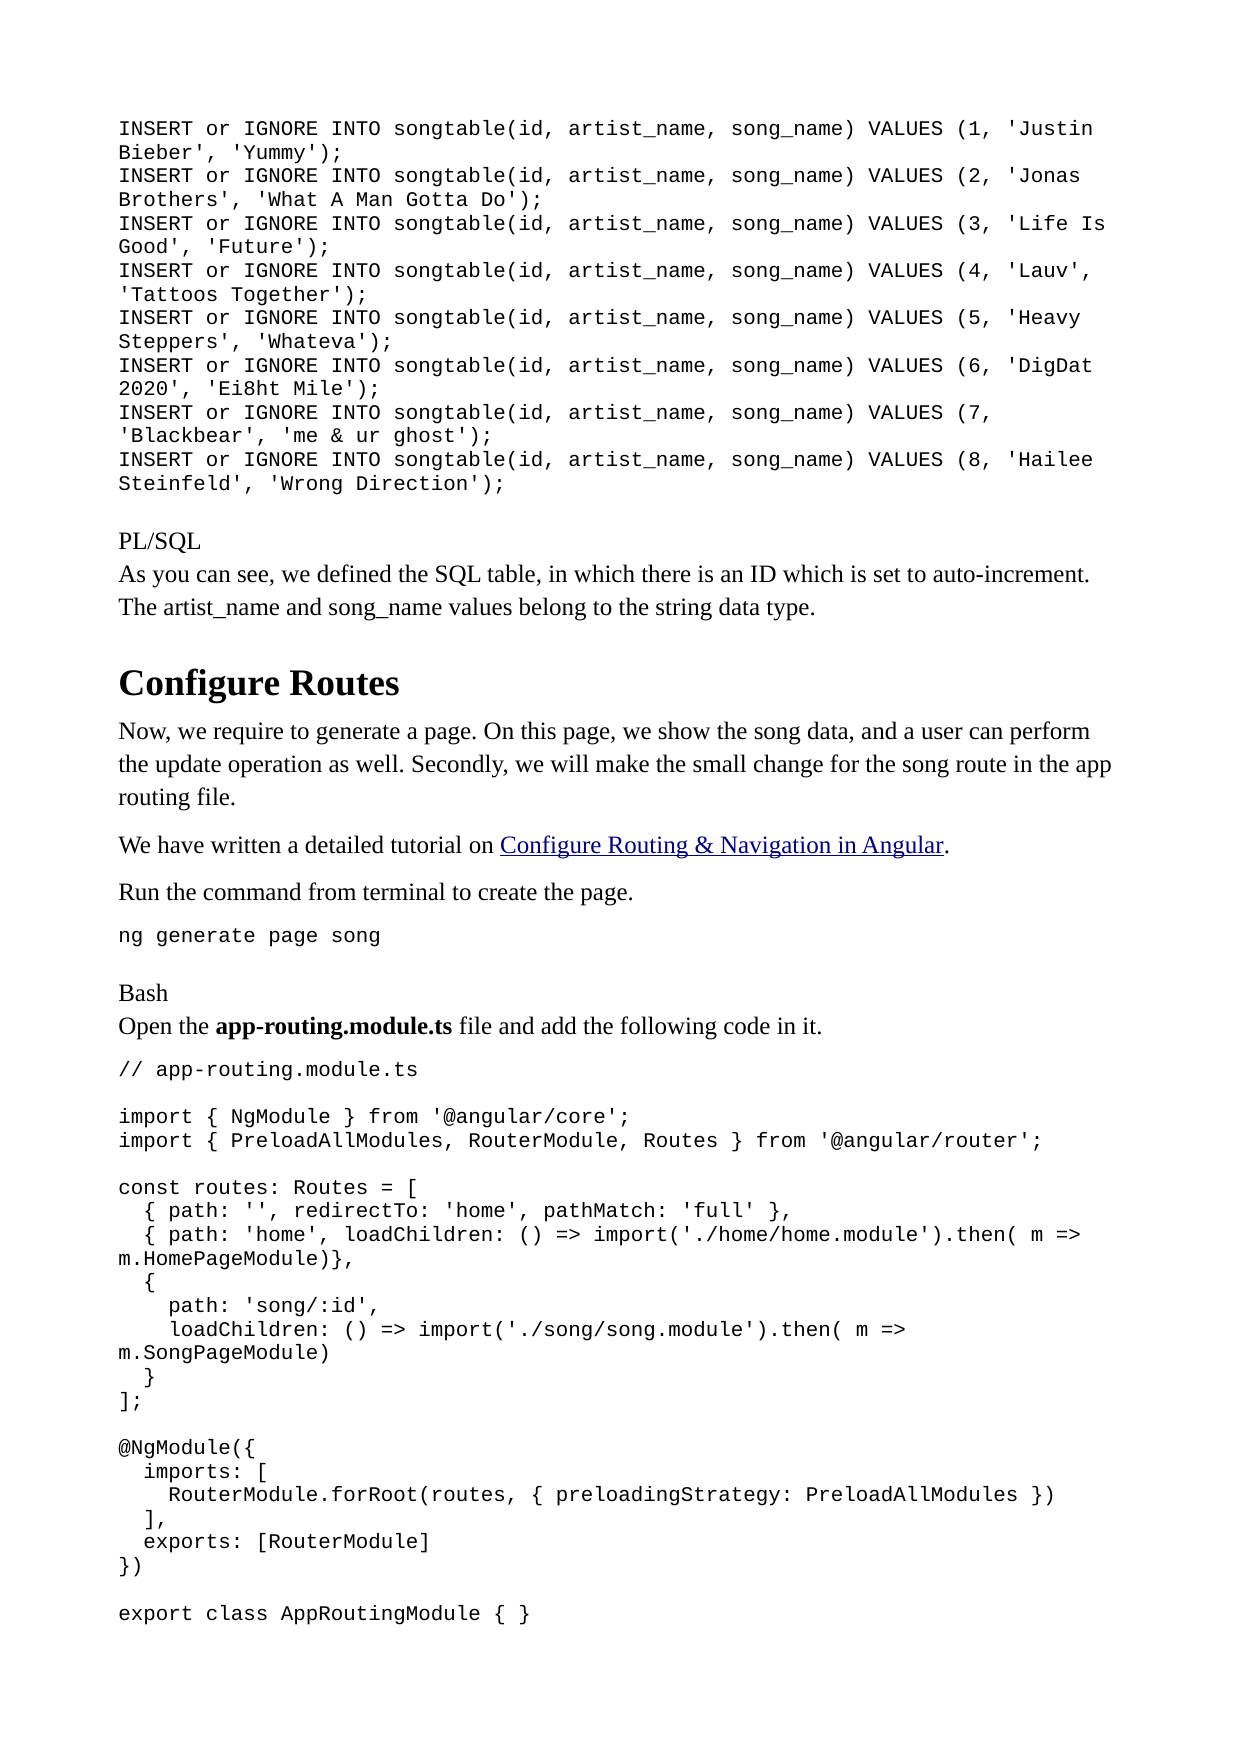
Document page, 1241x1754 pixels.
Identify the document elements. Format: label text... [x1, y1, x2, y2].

text ], [118, 1508, 1122, 1532]
text INSERT or IGNORE INTO songtable(id, artist_name, song_name) VALUES (7, 'Blackbear', 'me & ur ghost'); [118, 402, 1122, 449]
text ]; [118, 1390, 1122, 1413]
text PL/SQL [118, 526, 1122, 555]
text INSERT or IGNORE INTO songtable(id, artist_name, song_name) VALUES (4, 'Lauv', 'Tattoos Together'); [118, 260, 1122, 307]
text ng generate page song [118, 925, 1122, 948]
text // app-routing.module.ts [118, 1059, 1122, 1082]
text export class AppRoutingModule { } [118, 1602, 1122, 1626]
text const routes: Routes = [ [118, 1177, 1122, 1201]
text As you can see, we defined the SQL table, in which there is an ID which is set to auto-increment. The artist_name and song_name values belong to the string data type. [118, 559, 1122, 621]
subtitle Configure Routes [118, 660, 1122, 703]
text We have written a detailed tutorial on Configure Routing & Navigation in Angular. [118, 830, 1122, 858]
text { path: '', redirectTo: 'home', pathMatch: 'full' }, [118, 1201, 1122, 1224]
text imports: [ [118, 1461, 1122, 1484]
text }) [118, 1555, 1122, 1579]
text import { NgModule } from '@angular/core'; [118, 1106, 1122, 1129]
text INSERT or IGNORE INTO songtable(id, artist_name, song_name) VALUES (3, 'Life Is Good', 'Future'); [118, 213, 1122, 260]
text import { PreloadAllModules, RouterModule, Routes } from '@angular/router'; [118, 1129, 1122, 1153]
text } [118, 1366, 1122, 1390]
text loadChildren: () => import('./song/song.module').then( m => m.SongPageModule) [118, 1319, 1122, 1366]
text @NgModule({ [118, 1437, 1122, 1461]
text RouterModule.forRoot(routes, { preloadingStrategy: PreloadAllModules }) [118, 1484, 1122, 1508]
text INSERT or IGNORE INTO songtable(id, artist_name, song_name) VALUES (8, 'Hailee Steinfeld', 'Wrong Direction'); [118, 449, 1122, 496]
text Now, we require to generate a page. On this page, we show the song data, and a user can perform the update operation as well. Secondly, we will make the small change for the song route in the app routing file. [118, 716, 1122, 811]
text Open the app-routing.module.ts file and add the following code in it. [118, 1011, 1122, 1040]
text Run the command from terminal to create the page. [118, 877, 1122, 906]
text INSERT or IGNORE INTO songtable(id, artist_name, song_name) VALUES (6, 'DigDat 2020', 'Ei8ht Mile'); [118, 354, 1122, 402]
text INSERT or IGNORE INTO songtable(id, artist_name, song_name) VALUES (1, 'Justin Bieber', 'Yummy'); [118, 118, 1122, 165]
text INSERT or IGNORE INTO songtable(id, artist_name, song_name) VALUES (5, 'Heavy Steppers', 'Whateva'); [118, 307, 1122, 354]
text { path: 'home', loadChildren: () => import('./home/home.module').then( m => m.HomePageModule)}, [118, 1224, 1122, 1271]
text Bash [118, 978, 1122, 1007]
text path: 'song/:id', [118, 1295, 1122, 1319]
text exports: [RouterModule] [118, 1532, 1122, 1555]
text INSERT or IGNORE INTO songtable(id, artist_name, song_name) VALUES (2, 'Jonas Brothers', 'What A Man Gotta Do'); [118, 165, 1122, 213]
text { [118, 1271, 1122, 1295]
